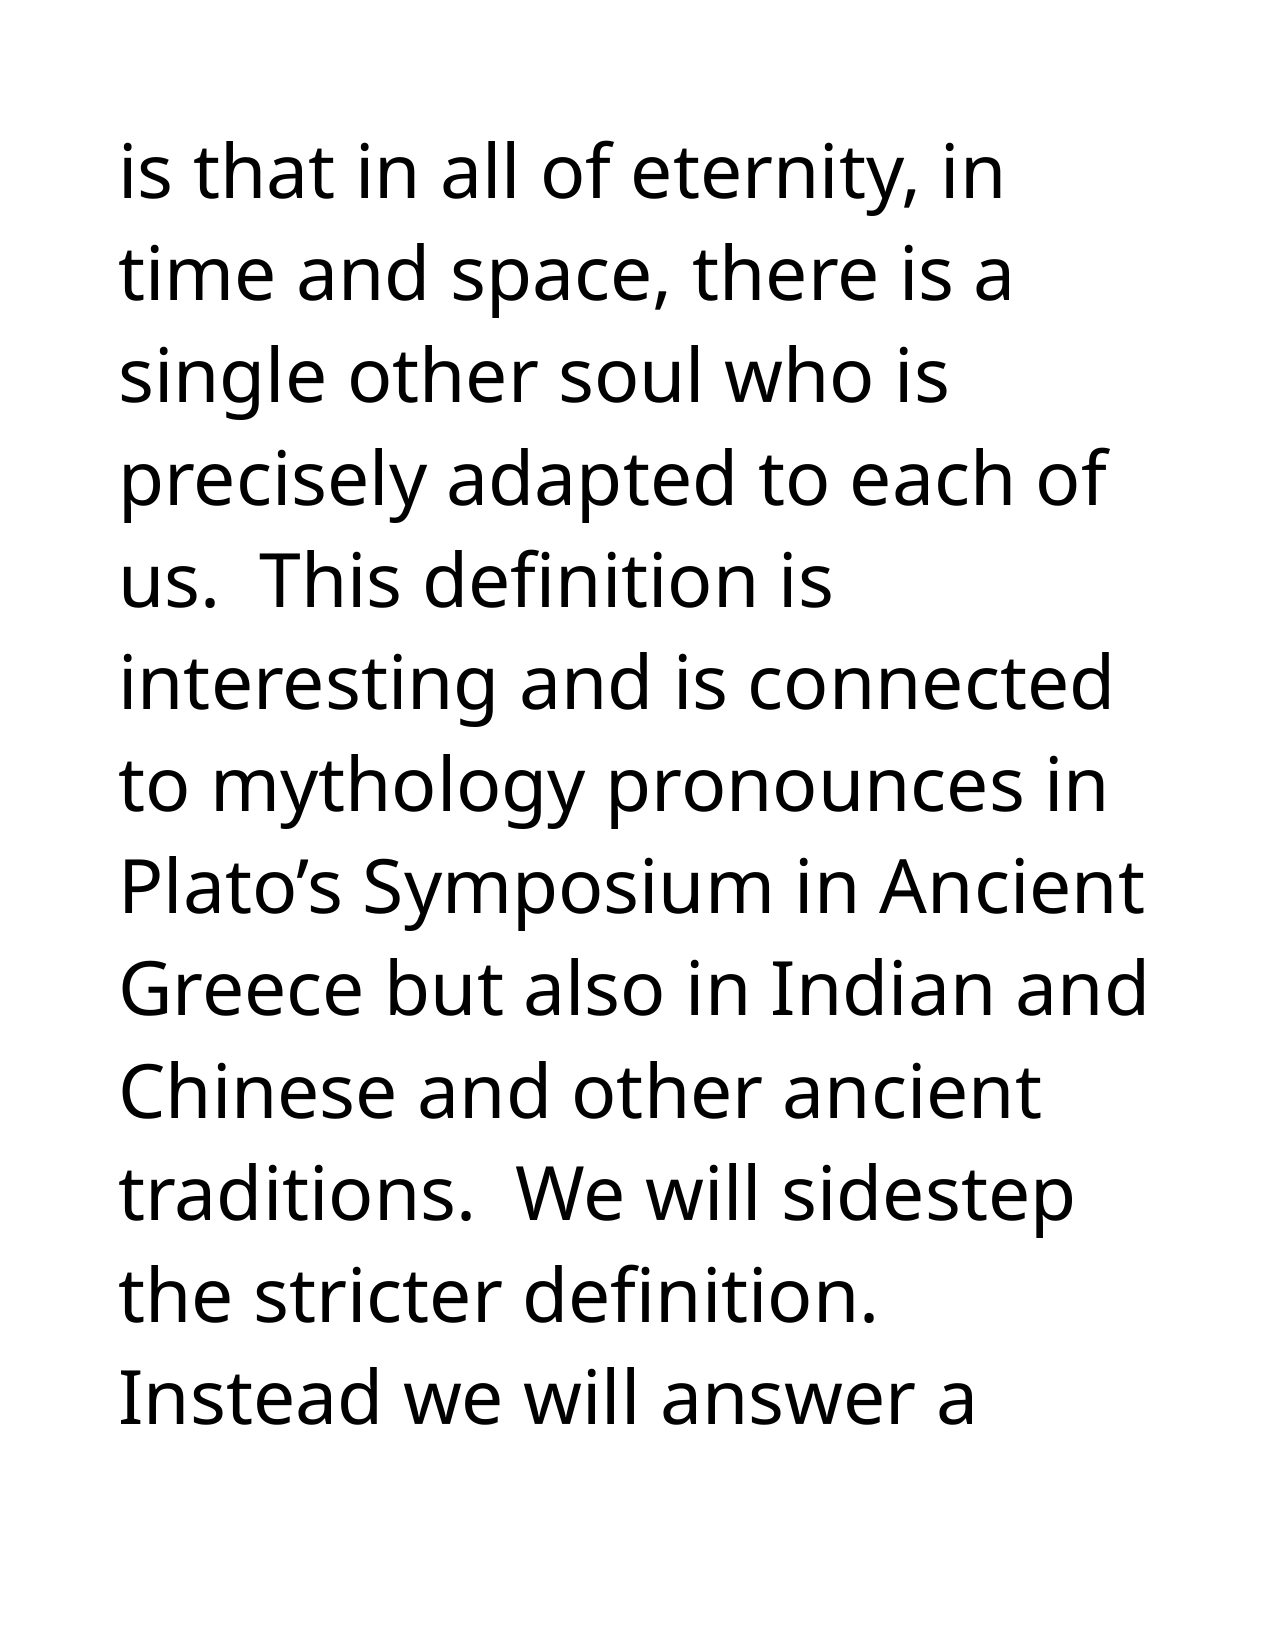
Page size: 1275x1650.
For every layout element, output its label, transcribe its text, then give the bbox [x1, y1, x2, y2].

text is that in all of eternity, in time and space, there is a single other soul who is precisely adapted to each of us. This definition is interesting and is connected to mythology pronounces in Plato’s Symposium in Ancient Greece but also in Indian and Chinese and other ancient traditions. We will sidestep the stricter definition. Instead we will answer a [118, 118, 1157, 1447]
